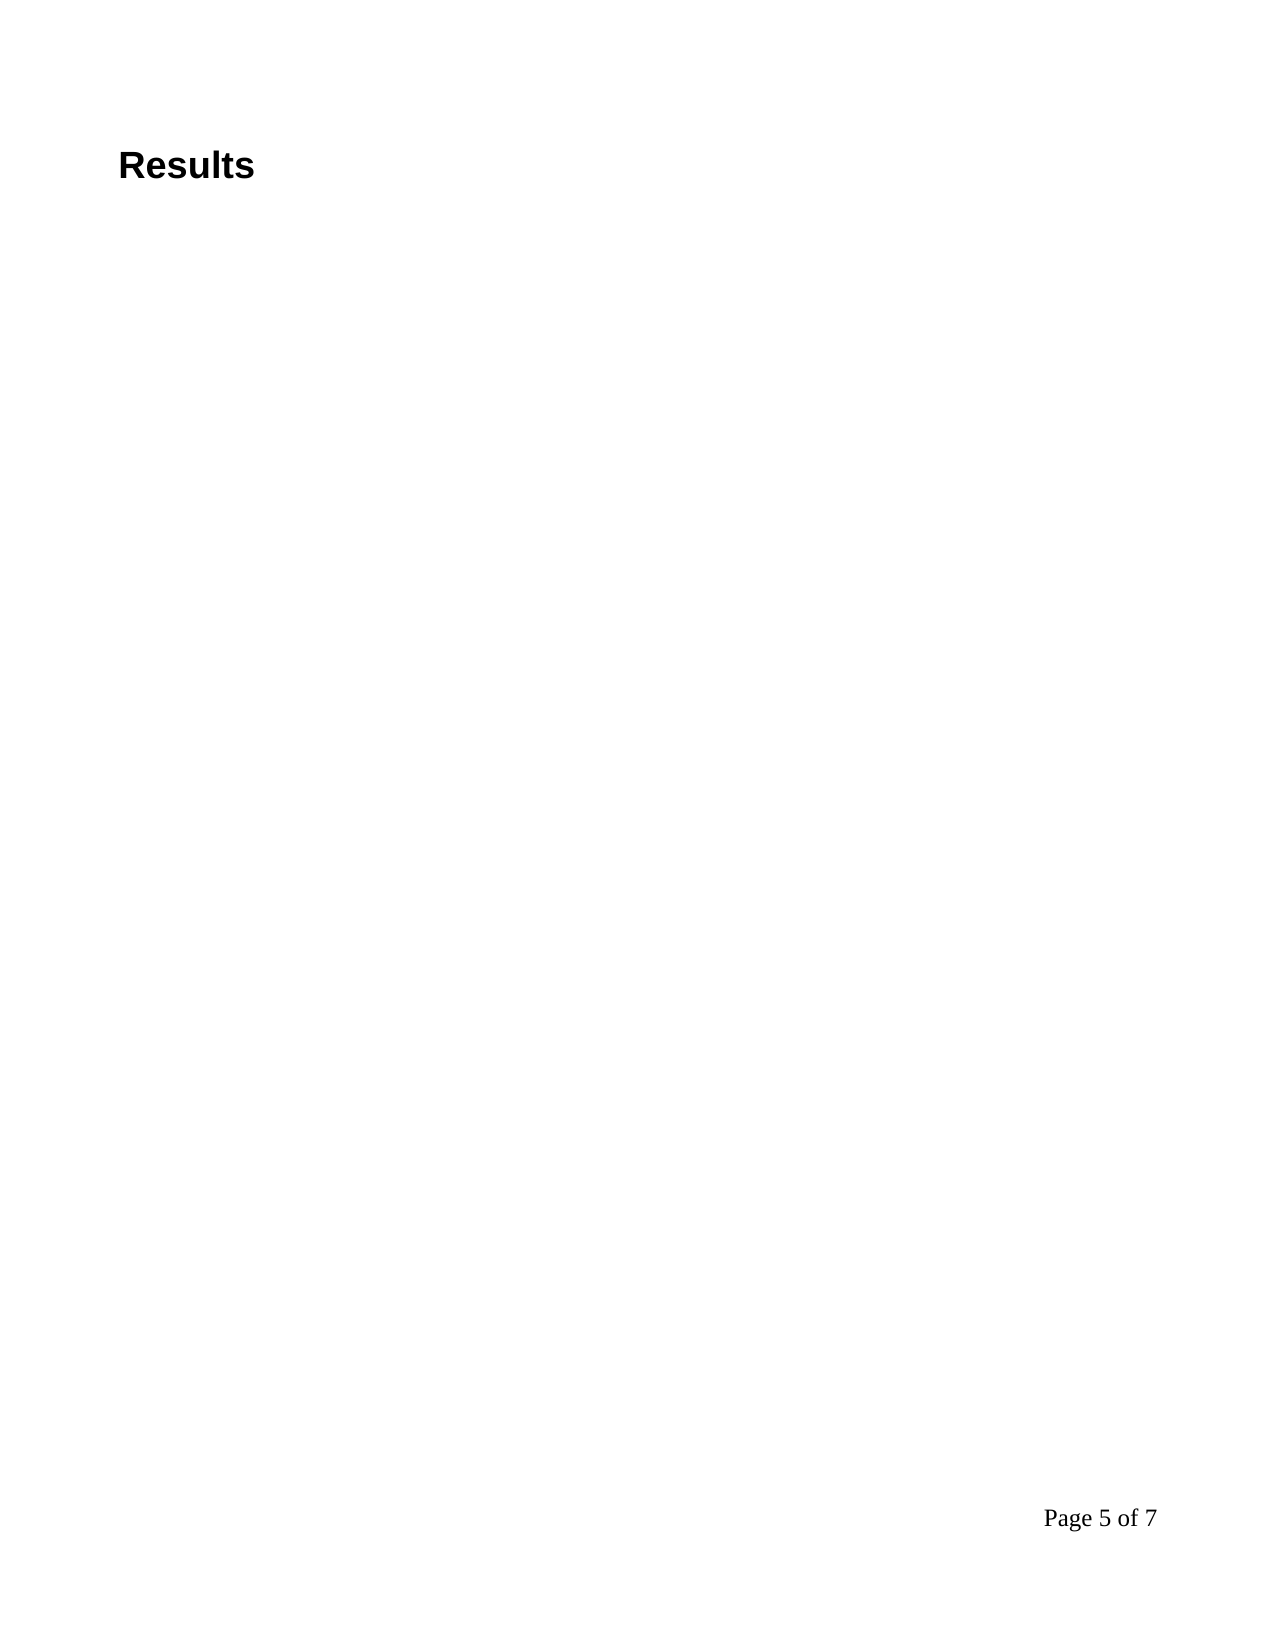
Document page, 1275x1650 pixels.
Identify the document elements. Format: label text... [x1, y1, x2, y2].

subtitle Results [118, 143, 1157, 187]
